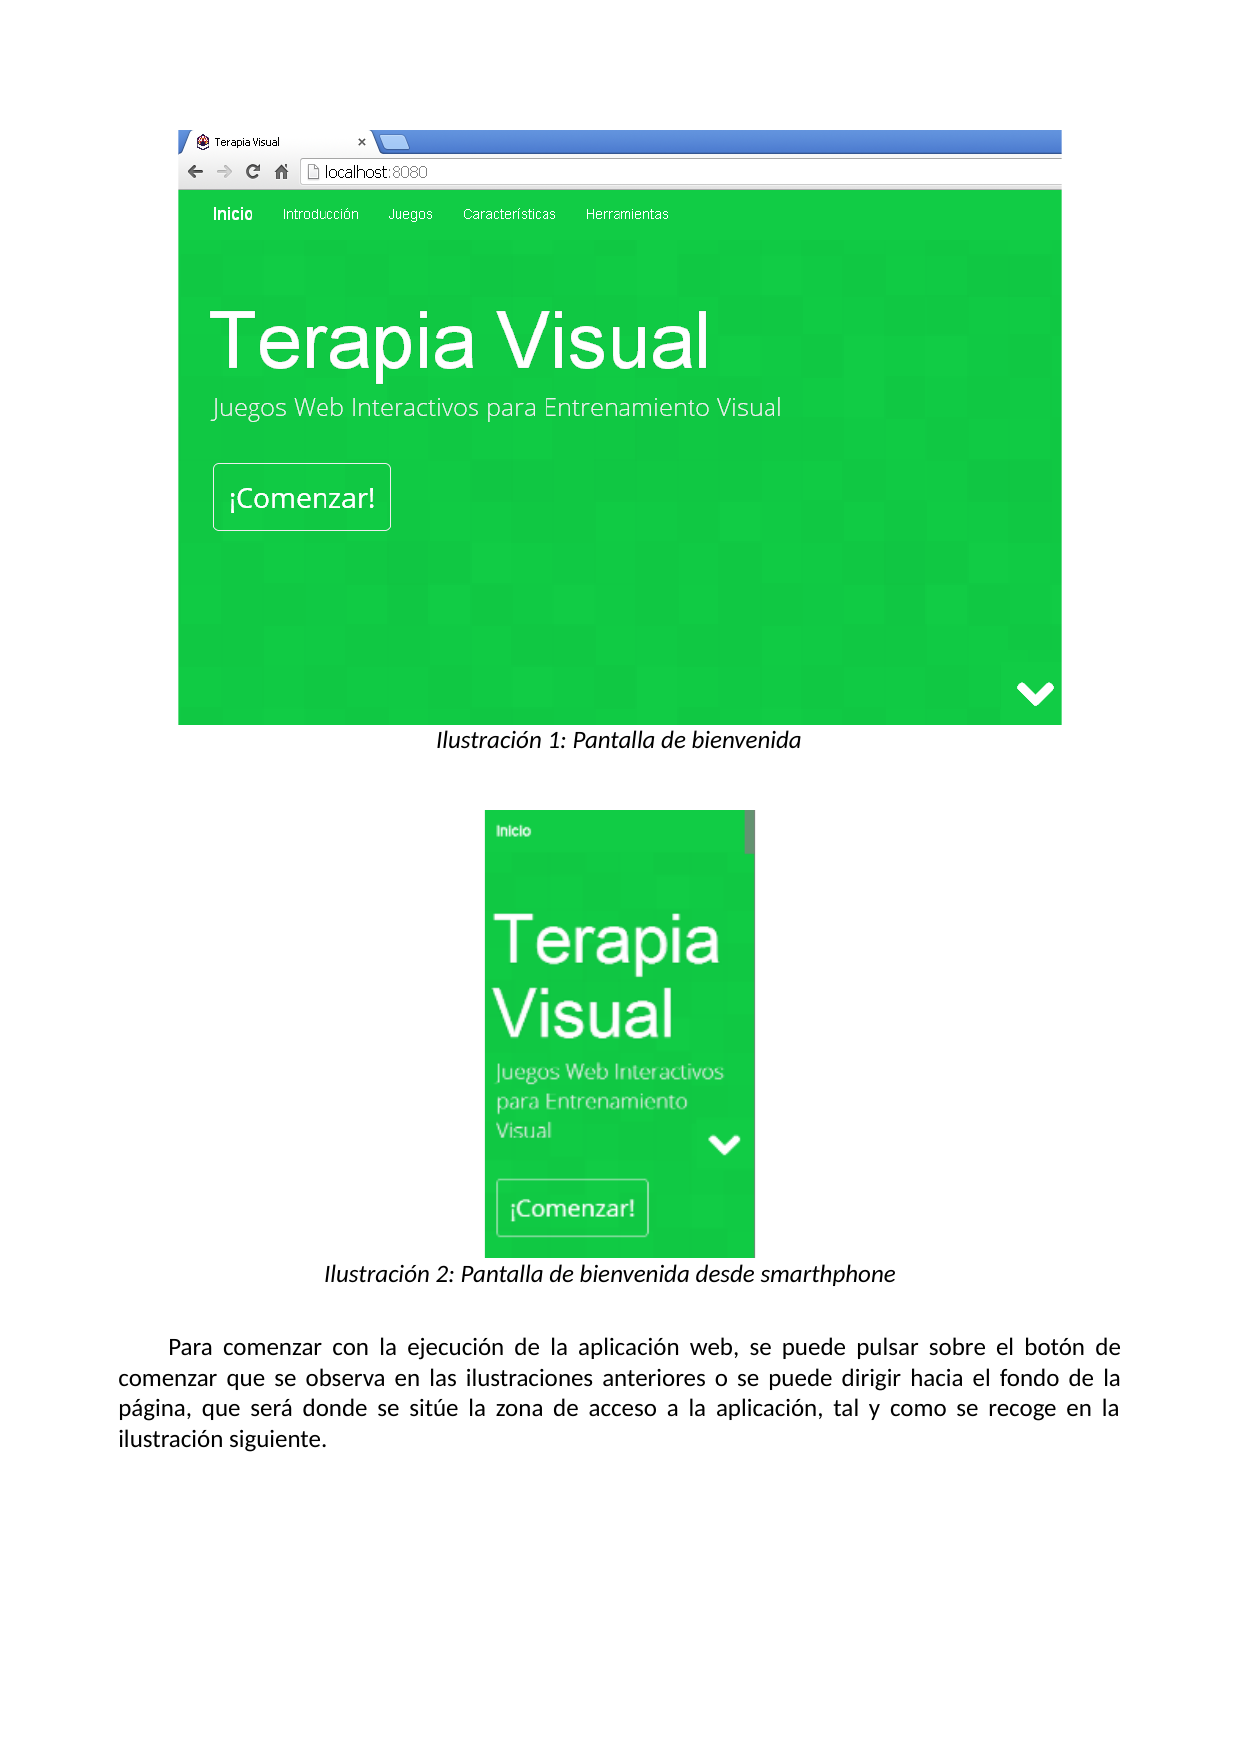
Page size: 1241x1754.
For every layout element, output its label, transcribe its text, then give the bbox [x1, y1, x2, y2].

text Para comenzar con la ejecución de la aplicación web, se puede pulsar sobre el botón de comenzar que se observa en las ilustraciones anteriores o se puede dirigir hacia el fondo de la página, que será donde se sitúe la zona de acceso a la aplicación, tal y como se recoge en la ilustración siguiente. [118, 1331, 1122, 1453]
text Ilustración 2: Pantalla de bienvenida desde smarthphone [324, 811, 916, 1288]
text Ilustración 1: Pantalla de bienvenida [118, 131, 1122, 755]
